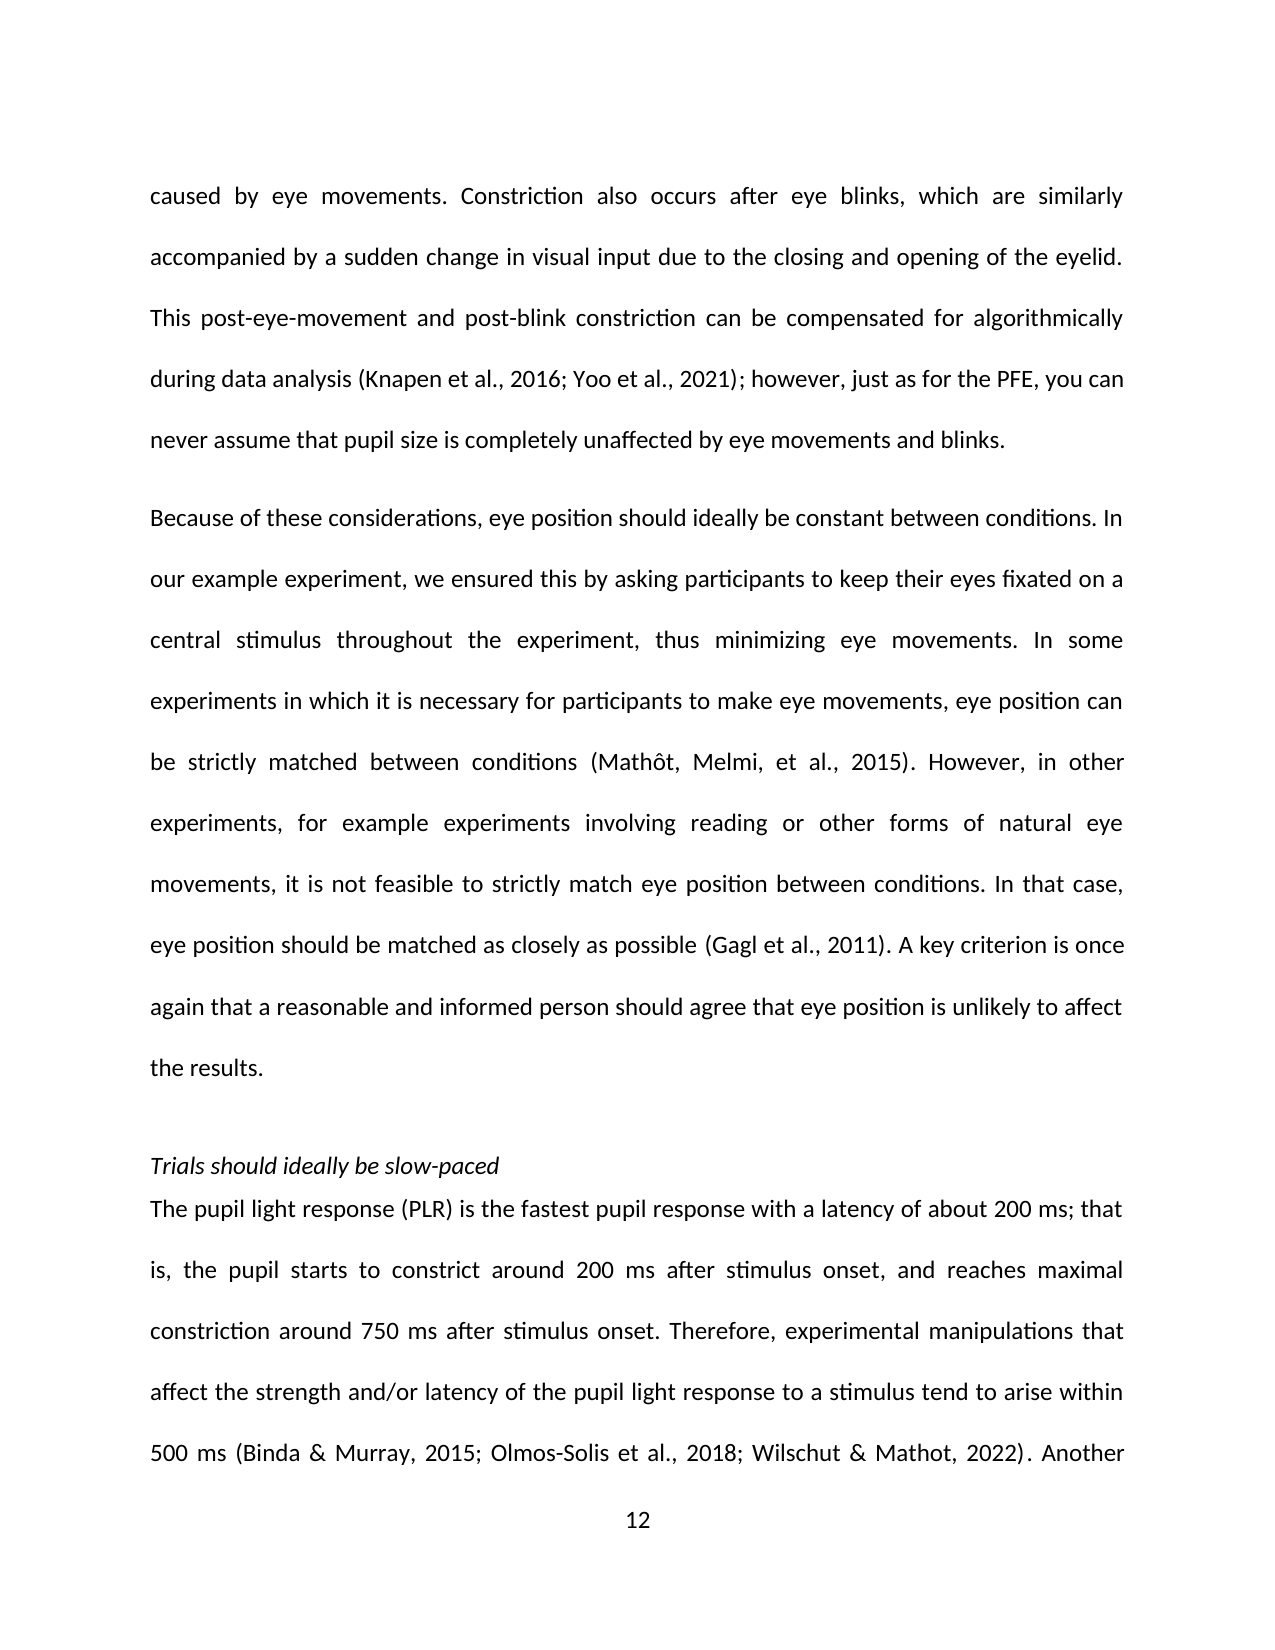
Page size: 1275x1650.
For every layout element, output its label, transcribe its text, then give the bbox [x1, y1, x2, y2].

text caused by eye movements. Constriction also occurs after eye blinks, which are similarly accompanied by a sudden change in visual input due to the closing and opening of the eyelid. This post-eye-movement and post-blink constriction can be compensated for algorithmically during data analysis (Knapen et al., 2016; Yoo et al., 2021); however, just as for the PFE, you can never assume that pupil size is completely unaffected by eye movements and blinks. [150, 181, 1125, 455]
subtitle Trials should ideally be slow-paced [150, 1150, 1125, 1181]
text The pupil light response (PLR) is the fastest pupil response with a latency of about 200 ms; that is, the pupil starts to constrict around 200 ms after stimulus onset, and reaches maximal constriction around 750 ms after stimulus onset. Therefore, experimental manipulations that affect the strength and/or latency of the pupil light response to a stimulus tend to arise within 500 ms (Binda & Murray, 2015; Olmos-Solis et al., 2018; Wilschut & Mathot, 2022). Another [150, 1193, 1125, 1468]
text Because of these considerations, eye position should ideally be constant between conditions. In our example experiment, we ensured this by asking participants to keep their eyes fixated on a central stimulus throughout the experiment, thus minimizing eye movements. In some experiments in which it is necessary for participants to make eye movements, eye position can be strictly matched between conditions (Mathôt, Melmi, et al., 2015). However, in other experiments, for example experiments involving reading or other forms of natural eye movements, it is not feasible to strictly match eye position between conditions. In that case, eye position should be matched as closely as possible (Gagl et al., 2011). A key criterion is once again that a reasonable and informed person should agree that eye position is unlikely to affect the results. [150, 502, 1125, 1082]
